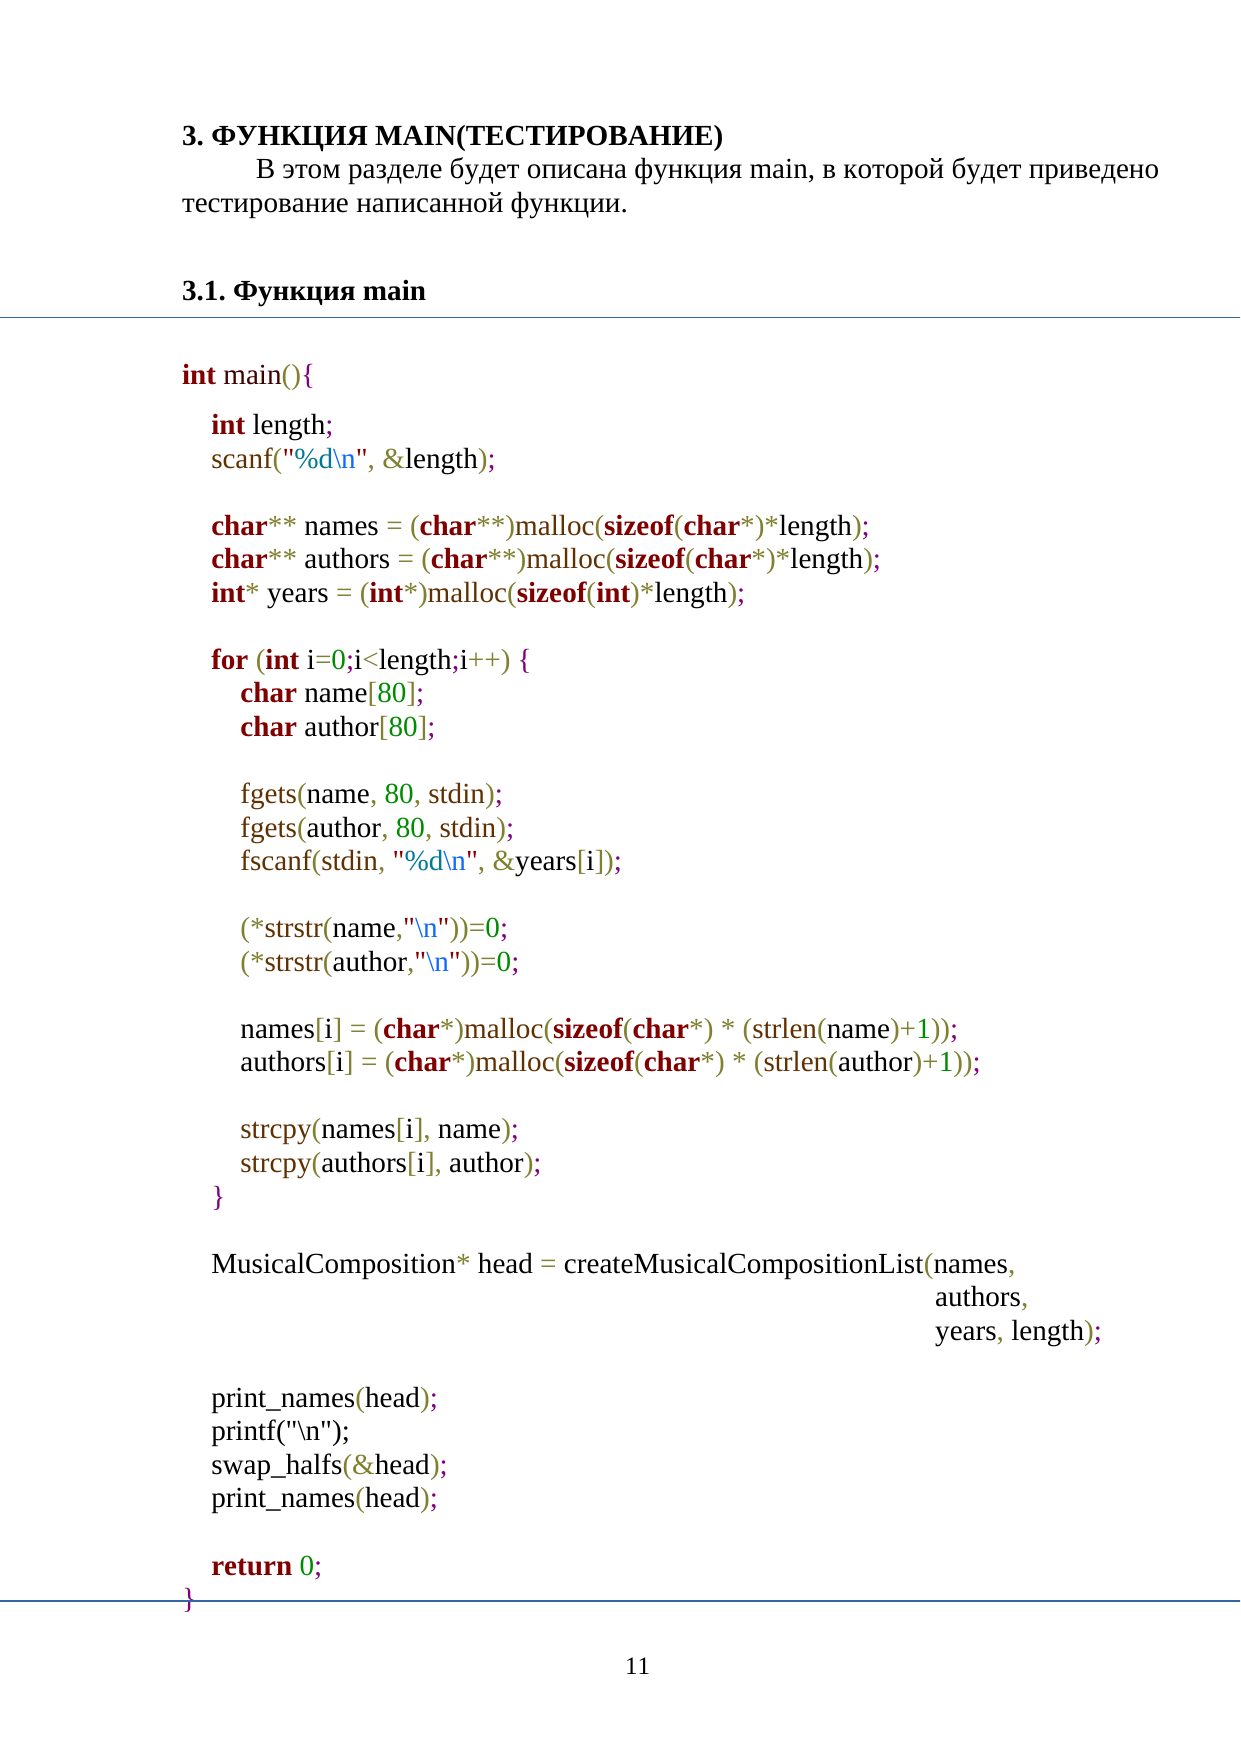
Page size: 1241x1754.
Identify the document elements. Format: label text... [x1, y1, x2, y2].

text int length; [182, 407, 1182, 441]
text } [182, 1179, 1182, 1212]
text strcpy(names[i], name); [182, 1112, 1182, 1145]
subtitle 3.1. Функция main [182, 273, 1182, 307]
text authors[i] = (char*)malloc(sizeof(char*) * (strlen(author)+1)); [182, 1044, 1182, 1078]
text years, length); [182, 1313, 1182, 1346]
text fgets(author, 80, stdin); [182, 810, 1182, 843]
text for (int i=0;i<length;i++) { [182, 642, 1182, 676]
text printf("\n"); [182, 1413, 1182, 1447]
text fgets(name, 80, stdin); [182, 776, 1182, 810]
text fscanf(stdin, "%d\n", &years[i]); [182, 843, 1182, 877]
text return 0; [182, 1548, 1182, 1581]
text print_names(head); [182, 1481, 1182, 1514]
text В этом разделе будет описана функция main, в которой будет приведено тестирование написанной функции. [182, 152, 1182, 219]
text scanf("%d\n", &length); [182, 441, 1182, 474]
text int main(){ [182, 357, 1182, 391]
subtitle 3. Функция main(тестирование) [182, 118, 1182, 152]
text char** authors = (char**)malloc(sizeof(char*)*length); [182, 541, 1182, 575]
text names[i] = (char*)malloc(sizeof(char*) * (strlen(name)+1)); [182, 1011, 1182, 1044]
text strcpy(authors[i], author); [182, 1145, 1182, 1179]
text swap_halfs(&head); [182, 1447, 1182, 1481]
text int* years = (int*)malloc(sizeof(int)*length); [182, 575, 1182, 608]
text char author[80]; [182, 709, 1182, 743]
text (*strstr(name,"\n"))=0; [182, 910, 1182, 944]
text authors, [182, 1279, 1182, 1313]
text char** names = (char**)malloc(sizeof(char*)*length); [182, 508, 1182, 541]
text char name[80]; [182, 676, 1182, 709]
text print_names(head); [182, 1380, 1182, 1413]
text } [182, 1581, 1182, 1600]
text MusicalComposition* head = createMusicalCompositionList(names, [182, 1246, 1182, 1279]
text (*strstr(author,"\n"))=0; [182, 944, 1182, 977]
text } [182, 1602, 1182, 1615]
